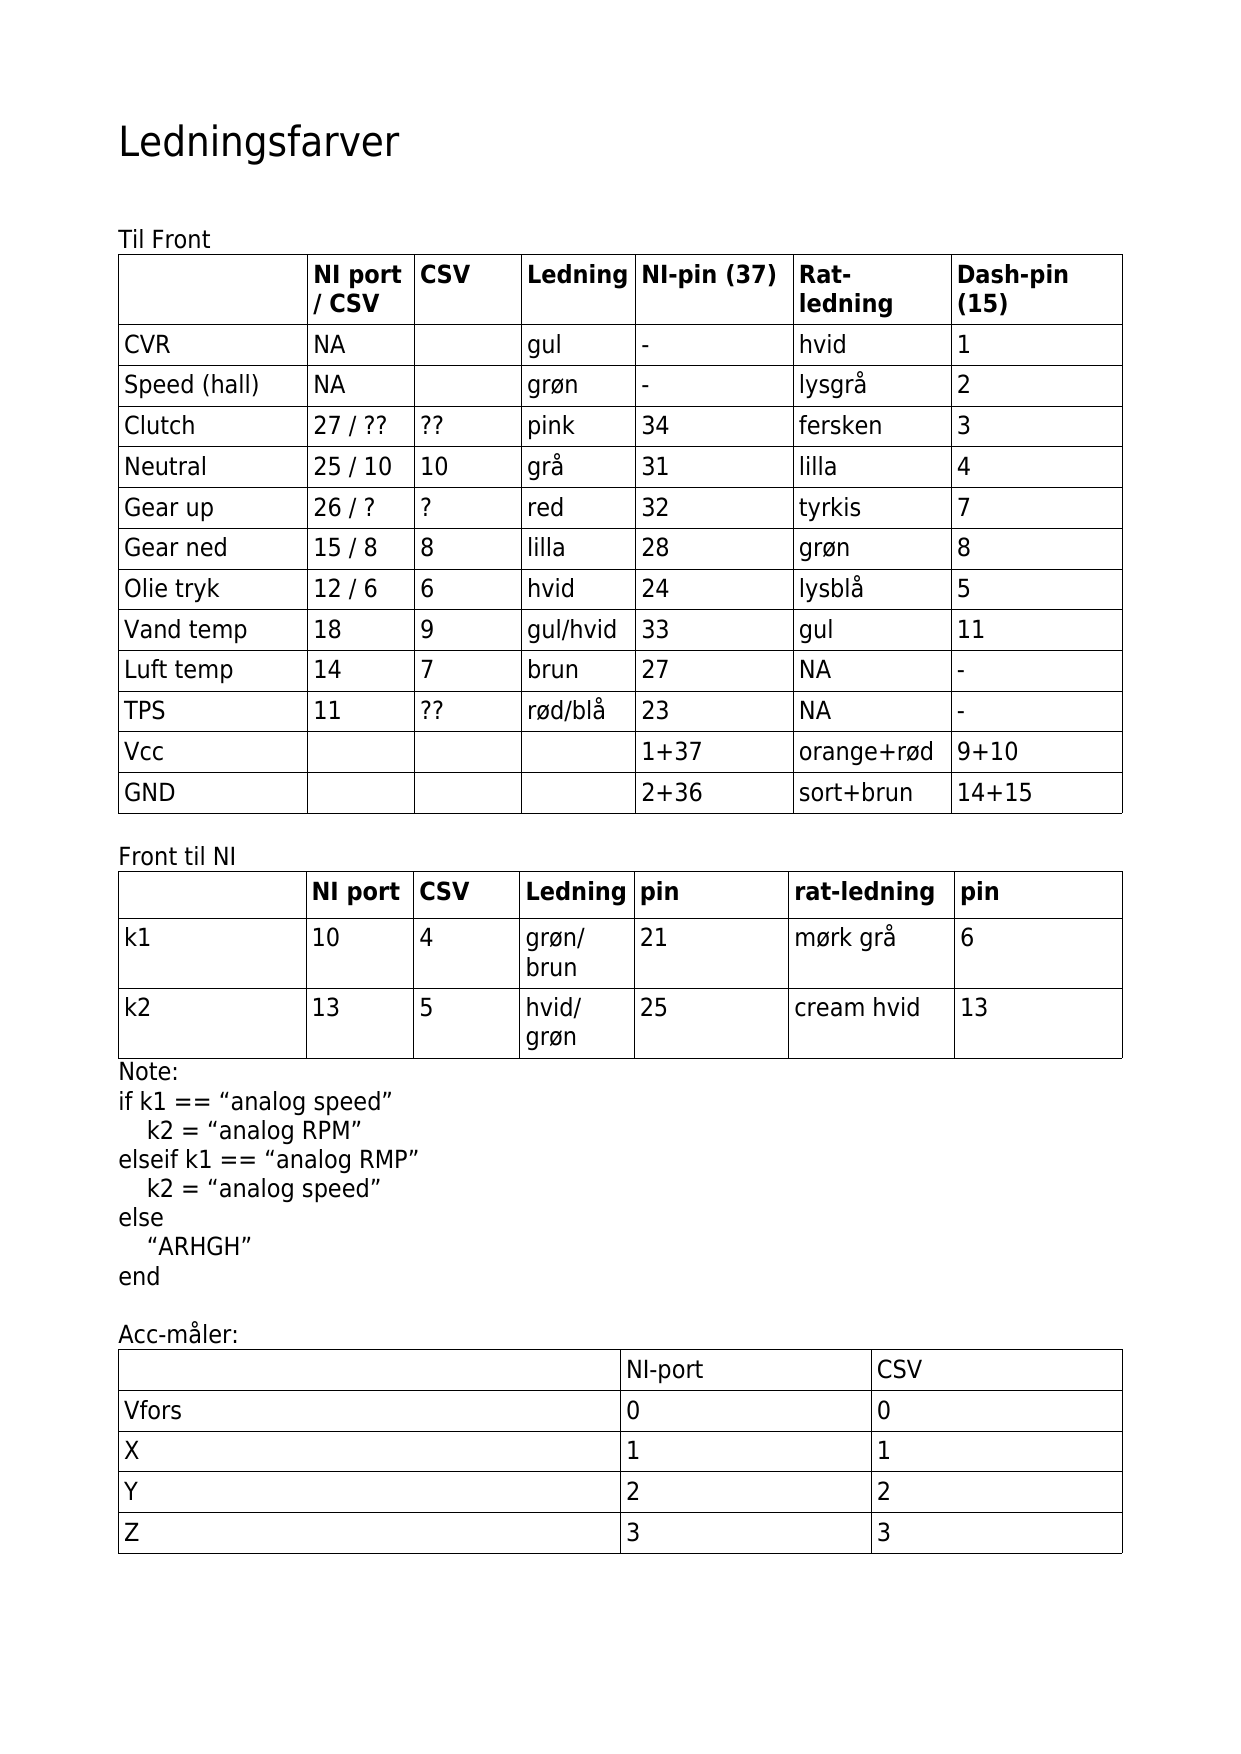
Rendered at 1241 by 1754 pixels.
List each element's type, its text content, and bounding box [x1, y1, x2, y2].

table_cell Speed (hall) [119, 366, 307, 406]
table_cell [522, 773, 635, 813]
table_cell 7 [952, 488, 1122, 528]
table_cell Clutch [119, 407, 307, 446]
table_cell 26 / ? [308, 488, 414, 528]
table_cell 25 [635, 989, 788, 1057]
table_cell NA [308, 366, 414, 406]
table_cell 1 [952, 325, 1122, 365]
table_cell - [636, 366, 793, 406]
table_cell grå [522, 447, 635, 487]
table_cell cream hvid [789, 989, 954, 1057]
table_cell 6 [955, 919, 1122, 988]
table_cell gul [522, 325, 635, 365]
table_cell X [119, 1432, 620, 1471]
table_cell 8 [415, 529, 521, 568]
table_cell [415, 773, 521, 813]
table_cell 4 [414, 919, 519, 988]
table_cell 9 [415, 610, 521, 650]
table_cell lilla [522, 529, 635, 568]
table_cell pink [522, 407, 635, 446]
text if k1 == “analog speed” [118, 1087, 1122, 1116]
table_cell 27 [636, 651, 793, 691]
text Front til NI [118, 842, 1122, 871]
table_cell Olie tryk [119, 570, 307, 609]
table_cell k2 [119, 989, 306, 1057]
table_cell fersken [794, 407, 951, 446]
table_cell 8 [952, 529, 1122, 568]
table_cell 2 [952, 366, 1122, 406]
table_cell rød/blå [522, 692, 635, 731]
table_cell 0 [621, 1391, 871, 1431]
table_header NI-pin (37) [636, 255, 793, 324]
table_cell 23 [636, 692, 793, 731]
table_cell [522, 732, 635, 772]
table_cell 9+10 [952, 732, 1122, 772]
table_cell 18 [308, 610, 414, 650]
table_cell [308, 773, 414, 813]
table_cell 3 [952, 407, 1122, 446]
table_cell - [952, 692, 1122, 731]
table_cell [415, 366, 521, 406]
table_cell 2 [872, 1472, 1122, 1512]
table_cell hvid [794, 325, 951, 365]
table_cell 10 [307, 919, 413, 988]
table_cell 13 [307, 989, 413, 1057]
table_header Ledning [520, 872, 634, 918]
table_cell [415, 732, 521, 772]
table_cell 27 / ?? [308, 407, 414, 446]
table_cell 6 [415, 570, 521, 609]
table_cell 28 [636, 529, 793, 568]
table_cell hvid [522, 570, 635, 609]
table_cell tyrkis [794, 488, 951, 528]
table_cell NA [794, 692, 951, 731]
text “ARHGH” [118, 1233, 1122, 1262]
table_cell 13 [955, 989, 1122, 1057]
table_cell 12 / 6 [308, 570, 414, 609]
table_cell lysblå [794, 570, 951, 609]
table_header NI-port [621, 1350, 871, 1390]
table_cell 2 [621, 1472, 871, 1512]
table_cell k1 [119, 919, 306, 988]
table_cell Vand temp [119, 610, 307, 650]
table_cell Neutral [119, 447, 307, 487]
table_cell 11 [952, 610, 1122, 650]
table_cell ?? [415, 692, 521, 731]
table_cell lilla [794, 447, 951, 487]
text Til Front [118, 225, 1122, 254]
table_header Ledning [522, 255, 635, 324]
table_cell GND [119, 773, 307, 813]
table_cell NA [308, 325, 414, 365]
table_cell 1+37 [636, 732, 793, 772]
table_cell - [952, 651, 1122, 691]
table_cell red [522, 488, 635, 528]
table_cell hvid/grøn [520, 989, 634, 1057]
table_cell Vcc [119, 732, 307, 772]
table_cell 0 [872, 1391, 1122, 1431]
table_cell 7 [415, 651, 521, 691]
table_cell CVR [119, 325, 307, 365]
table_cell 21 [635, 919, 788, 988]
table_cell 14 [308, 651, 414, 691]
table_cell gul [794, 610, 951, 650]
table_cell 14+15 [952, 773, 1122, 813]
table_header NI port / CSV [308, 255, 414, 324]
table_cell ?? [415, 407, 521, 446]
text Note: [118, 1059, 1122, 1087]
table_cell 1 [872, 1432, 1122, 1471]
table_cell 5 [952, 570, 1122, 609]
text Ledningsfarver [118, 118, 1122, 167]
table_cell sort+brun [794, 773, 951, 813]
table_cell mørk grå [789, 919, 954, 988]
table_header CSV [414, 872, 519, 918]
table_cell 25 / 10 [308, 447, 414, 487]
table_cell Y [119, 1472, 620, 1512]
table_cell 34 [636, 407, 793, 446]
table_cell [308, 732, 414, 772]
text k2 = “analog RPM” [118, 1116, 1122, 1145]
table_header [119, 1350, 620, 1390]
table_cell 10 [415, 447, 521, 487]
table_cell lysgrå [794, 366, 951, 406]
table_cell Gear up [119, 488, 307, 528]
table_cell 2+36 [636, 773, 793, 813]
table_cell TPS [119, 692, 307, 731]
table_cell NA [794, 651, 951, 691]
table_header pin [635, 872, 788, 918]
table_header CSV [415, 255, 521, 324]
text else [118, 1203, 1122, 1233]
table_header Dash-pin (15) [952, 255, 1122, 324]
table_header rat-ledning [789, 872, 954, 918]
table_cell 24 [636, 570, 793, 609]
table_cell 3 [872, 1513, 1122, 1553]
table_cell 33 [636, 610, 793, 650]
table_cell grøn/brun [520, 919, 634, 988]
table_cell Luft temp [119, 651, 307, 691]
table_header [119, 255, 307, 324]
text Acc-måler: [118, 1320, 1122, 1349]
table_cell - [636, 325, 793, 365]
table_cell 3 [621, 1513, 871, 1553]
table_cell grøn [794, 529, 951, 568]
table_cell 11 [308, 692, 414, 731]
table_cell 15 / 8 [308, 529, 414, 568]
table_cell Z [119, 1513, 620, 1553]
table_cell Gear ned [119, 529, 307, 568]
table_cell 31 [636, 447, 793, 487]
text k2 = “analog speed” [118, 1174, 1122, 1203]
table_header NI port [307, 872, 413, 918]
table_header pin [955, 872, 1122, 918]
text elseif k1 == “analog RMP” [118, 1145, 1122, 1174]
table_header CSV [872, 1350, 1122, 1390]
table_cell 32 [636, 488, 793, 528]
table_cell [415, 325, 521, 365]
table_header Rat-ledning [794, 255, 951, 324]
table_cell orange+rød [794, 732, 951, 772]
text end [118, 1262, 1122, 1291]
table_cell 4 [952, 447, 1122, 487]
table_header [119, 872, 306, 918]
table_cell grøn [522, 366, 635, 406]
table_cell 5 [414, 989, 519, 1057]
table_cell Vfors [119, 1391, 620, 1431]
table_cell 1 [621, 1432, 871, 1471]
table_cell ? [415, 488, 521, 528]
table_cell brun [522, 651, 635, 691]
table_cell gul/hvid [522, 610, 635, 650]
